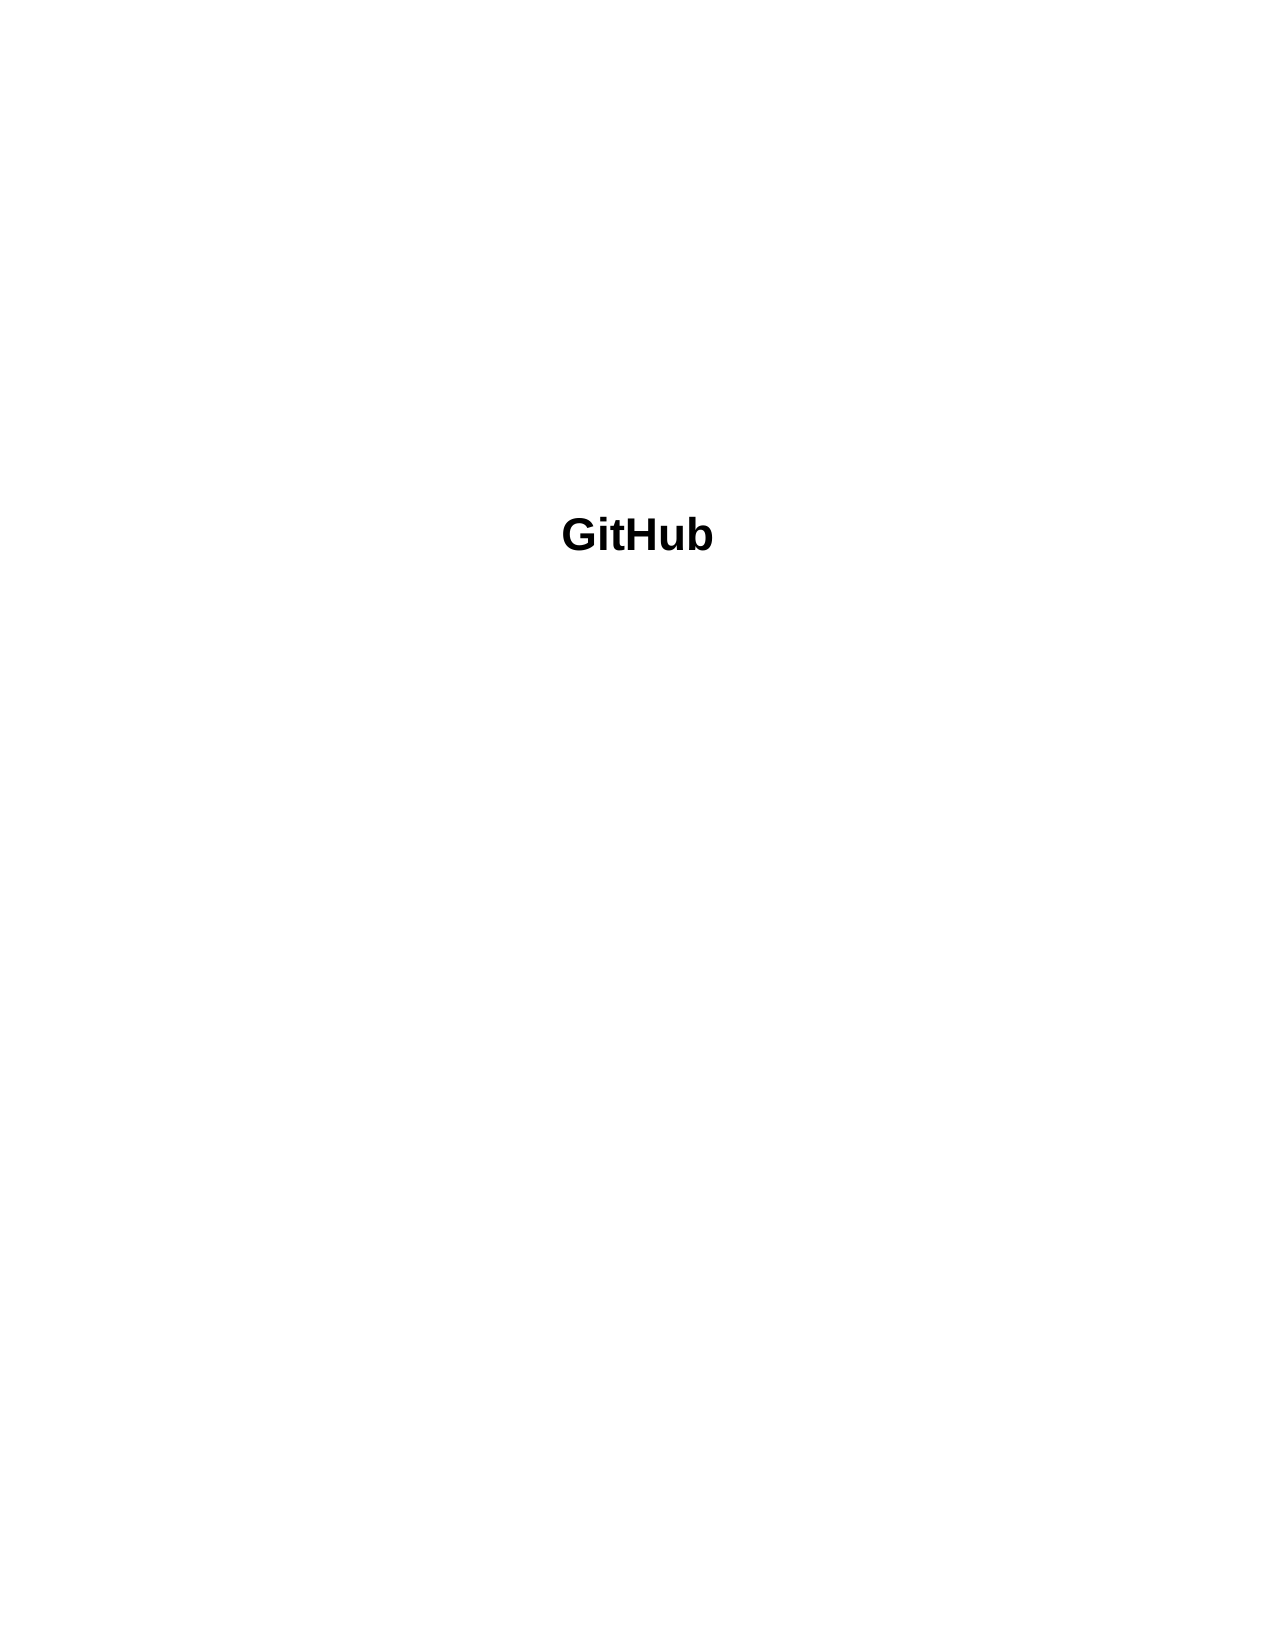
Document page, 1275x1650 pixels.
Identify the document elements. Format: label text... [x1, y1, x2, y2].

text GitHub [150, 507, 1125, 560]
